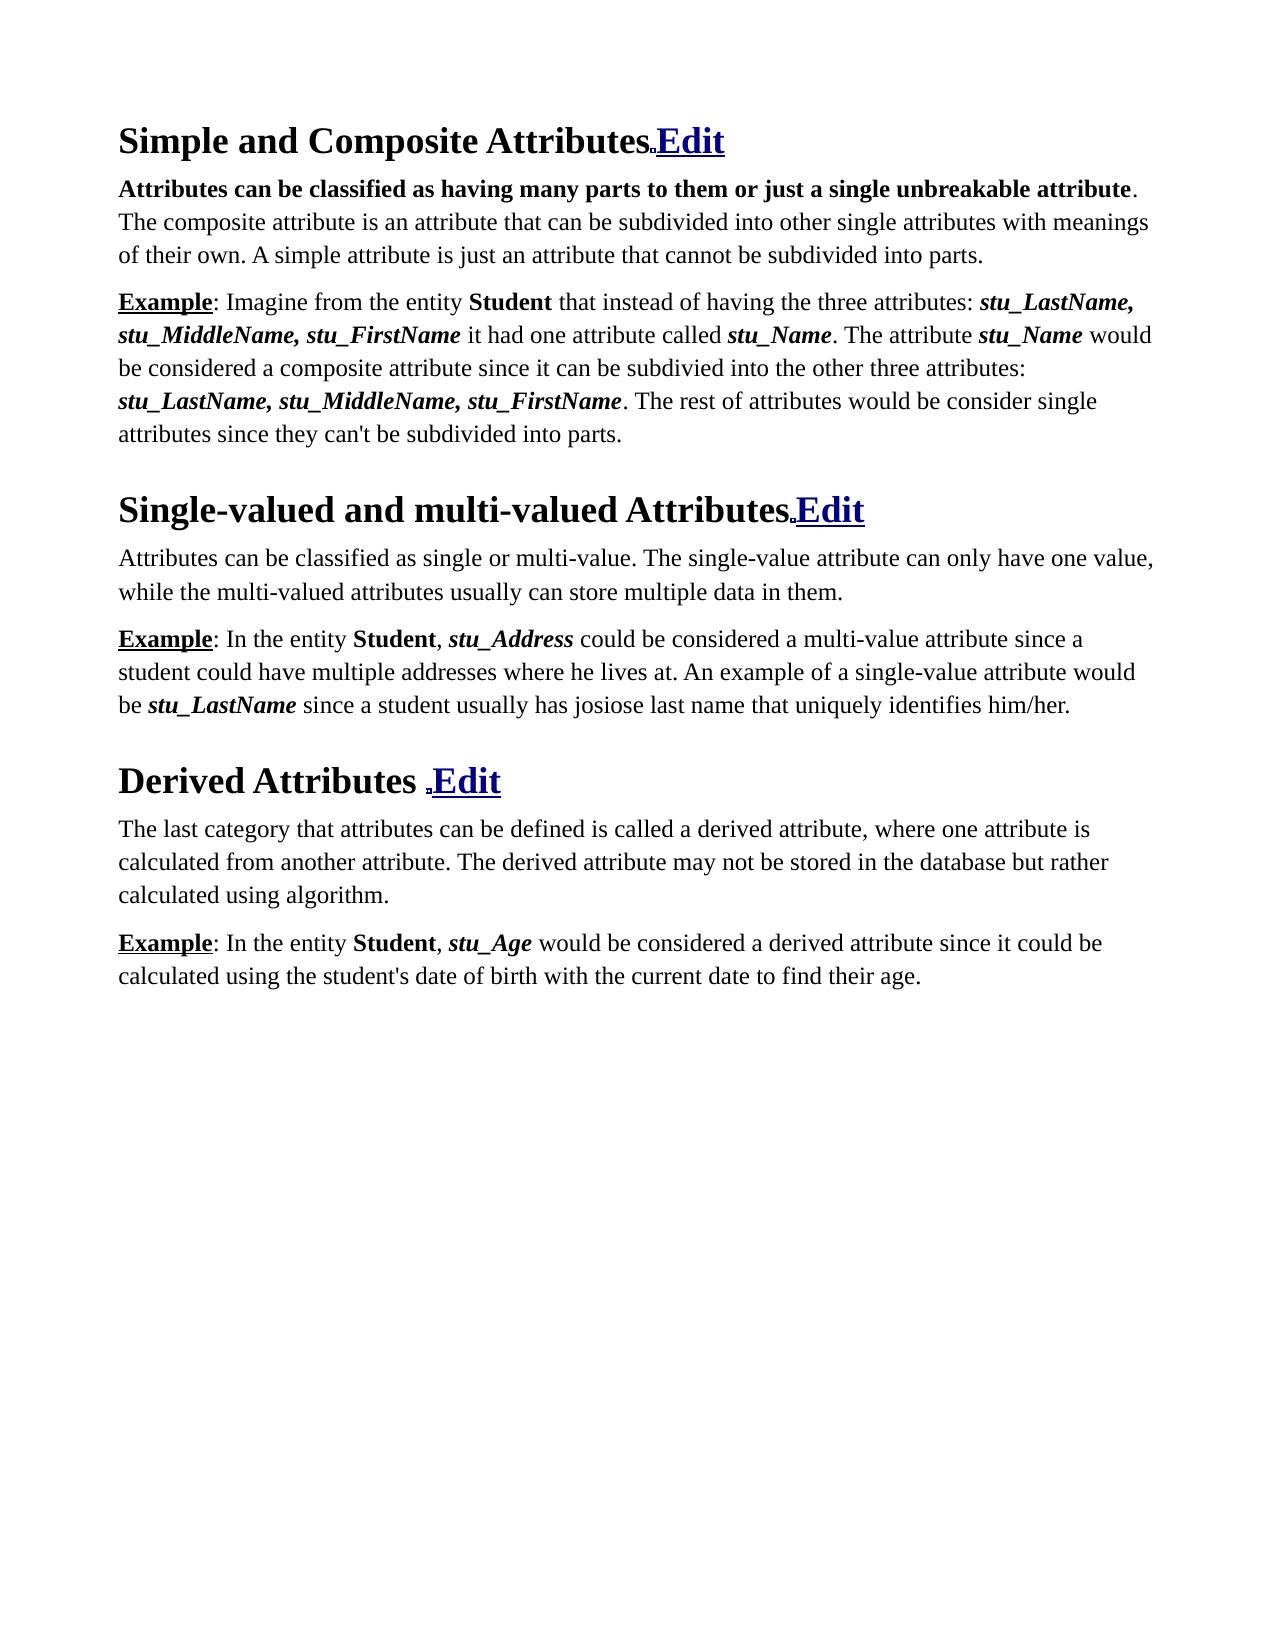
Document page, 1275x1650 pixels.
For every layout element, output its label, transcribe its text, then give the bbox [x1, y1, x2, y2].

text Example: In the entity Student, stu_Address could be considered a multi-value attribute since a student could have multiple addresses where he lives at. An example of a single-value attribute would be stu_LastName since a student usually has josiose last name that uniquely identifies him/her. [118, 624, 1157, 719]
text The last category that attributes can be defined is called a derived attribute, where one attribute is calculated from another attribute. The derived attribute may not be stored in the database but rather calculated using algorithm. [118, 814, 1157, 909]
text Attributes can be classified as single or multi-value. The single-value attribute can only have one value, while the multi-valued attributes usually can store multiple data in them. [118, 543, 1157, 605]
subtitle Simple and Composite AttributesEdit [118, 118, 1157, 161]
subtitle Single-valued and multi-valued AttributesEdit [118, 488, 1157, 531]
text Example: In the entity Student, stu_Age would be considered a derived attribute since it could be calculated using the student's date of birth with the current date to find their age.﻿﻿ [118, 928, 1157, 995]
text Attributes can be classified as having many parts to them or just a single unbreakable attribute. The composite attribute is an attribute that can be subdivided into other single attributes with meanings of their own. A simple attribute is just an attribute that cannot be subdivided into parts. [118, 174, 1157, 268]
subtitle Derived Attributes Edit [118, 759, 1157, 802]
text Example: Imagine from the entity Student that instead of having the three attributes: stu_LastName, stu_MiddleName, stu_FirstName it had one attribute called stu_Name. The attribute stu_Name would be considered a composite attribute since it can be subdivied into the other three attributes: stu_LastName, stu_MiddleName, stu_FirstName. The rest of attributes would be consider single attributes since they can't be subdivided into parts. [118, 287, 1157, 448]
